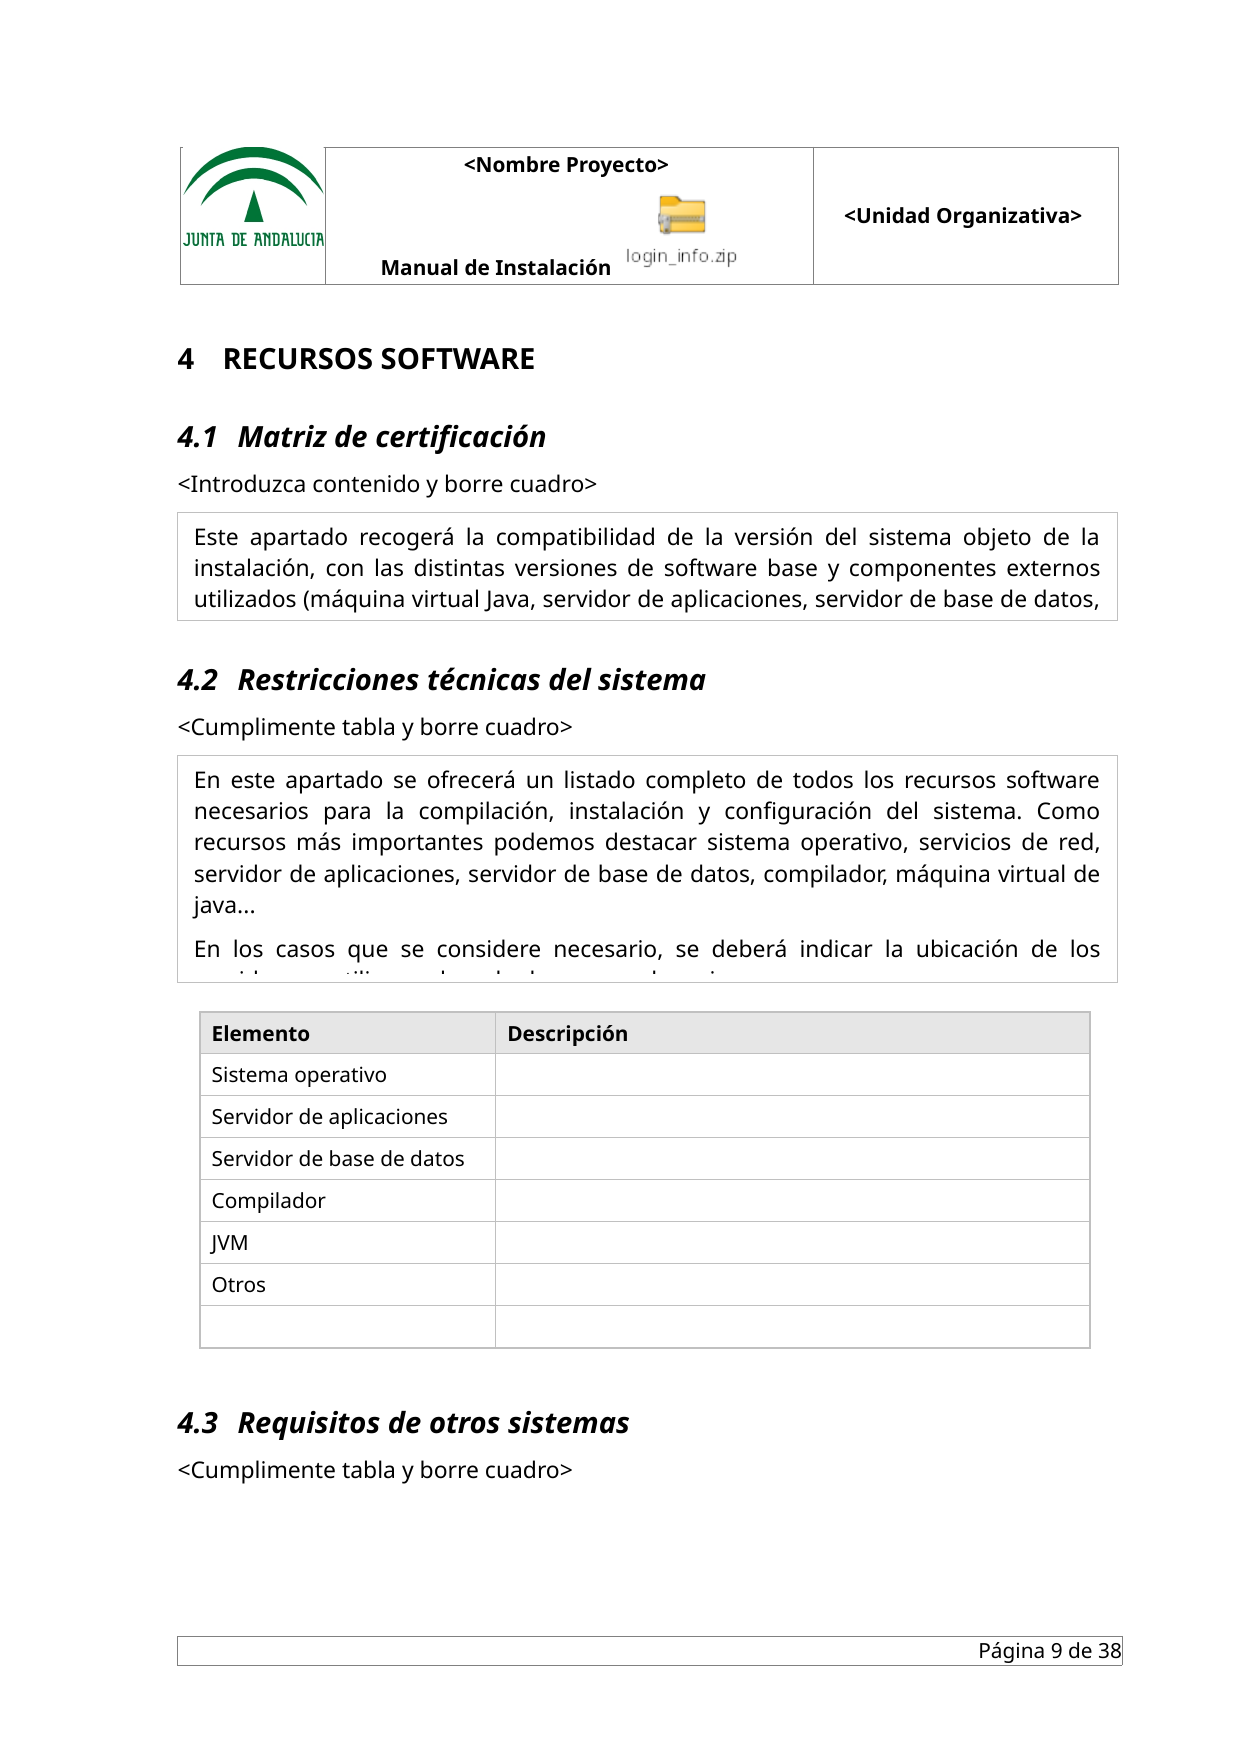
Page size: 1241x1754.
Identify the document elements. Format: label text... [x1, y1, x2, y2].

table_header Descripción [496, 1013, 1089, 1053]
subtitle Requisitos de otros sistemas [177, 1402, 1122, 1442]
table_cell Servidor de aplicaciones [201, 1096, 495, 1137]
text <Cumplimente tabla y borre cuadro> [177, 1454, 1122, 1486]
table_cell [201, 1306, 495, 1347]
text <Introduzca contenido y borre cuadro> [177, 468, 1122, 499]
text En este apartado se ofrecerá un listado completo de todos los recursos software necesarios para la compilación, instalación y configuración del sistema. Como recursos más importantes podemos destacar sistema operativo, servicios de red, servidor de aplicaciones, servidor de base de datos, compilador, máquina virtual de java... [194, 764, 1101, 920]
text <Cumplimente tabla y borre cuadro> [177, 711, 1122, 742]
table_cell Servidor de base de datos [201, 1138, 495, 1179]
table_cell JVM [201, 1222, 495, 1263]
table_cell [496, 1054, 1089, 1095]
table_cell [496, 1306, 1089, 1347]
table_cell Otros [201, 1264, 495, 1305]
table_header Elemento [201, 1013, 495, 1053]
subtitle Matriz de certificación [177, 416, 1122, 456]
table_cell [496, 1222, 1089, 1263]
text Este apartado recogerá la compatibilidad de la versión del sistema objeto de la instalación, con las distintas versiones de software base y componentes externos utilizados (máquina virtual Java, servidor de aplicaciones, servidor de base de datos, LDAP, etc.). [194, 521, 1101, 612]
table_cell Sistema operativo [201, 1054, 495, 1095]
subtitle Restricciones técnicas del sistema [177, 659, 1122, 698]
table_cell Compilador [201, 1180, 495, 1221]
subtitle RECURSOS SOFTWARE [177, 339, 1122, 378]
table_cell [496, 1096, 1089, 1137]
table_cell [496, 1138, 1089, 1179]
text En los casos que se considere necesario, se deberá indicar la ubicación de los servidores a utilizar y el modo de acceso a los mismos. [194, 933, 1101, 974]
table_cell [496, 1264, 1089, 1305]
table_cell [496, 1180, 1089, 1221]
